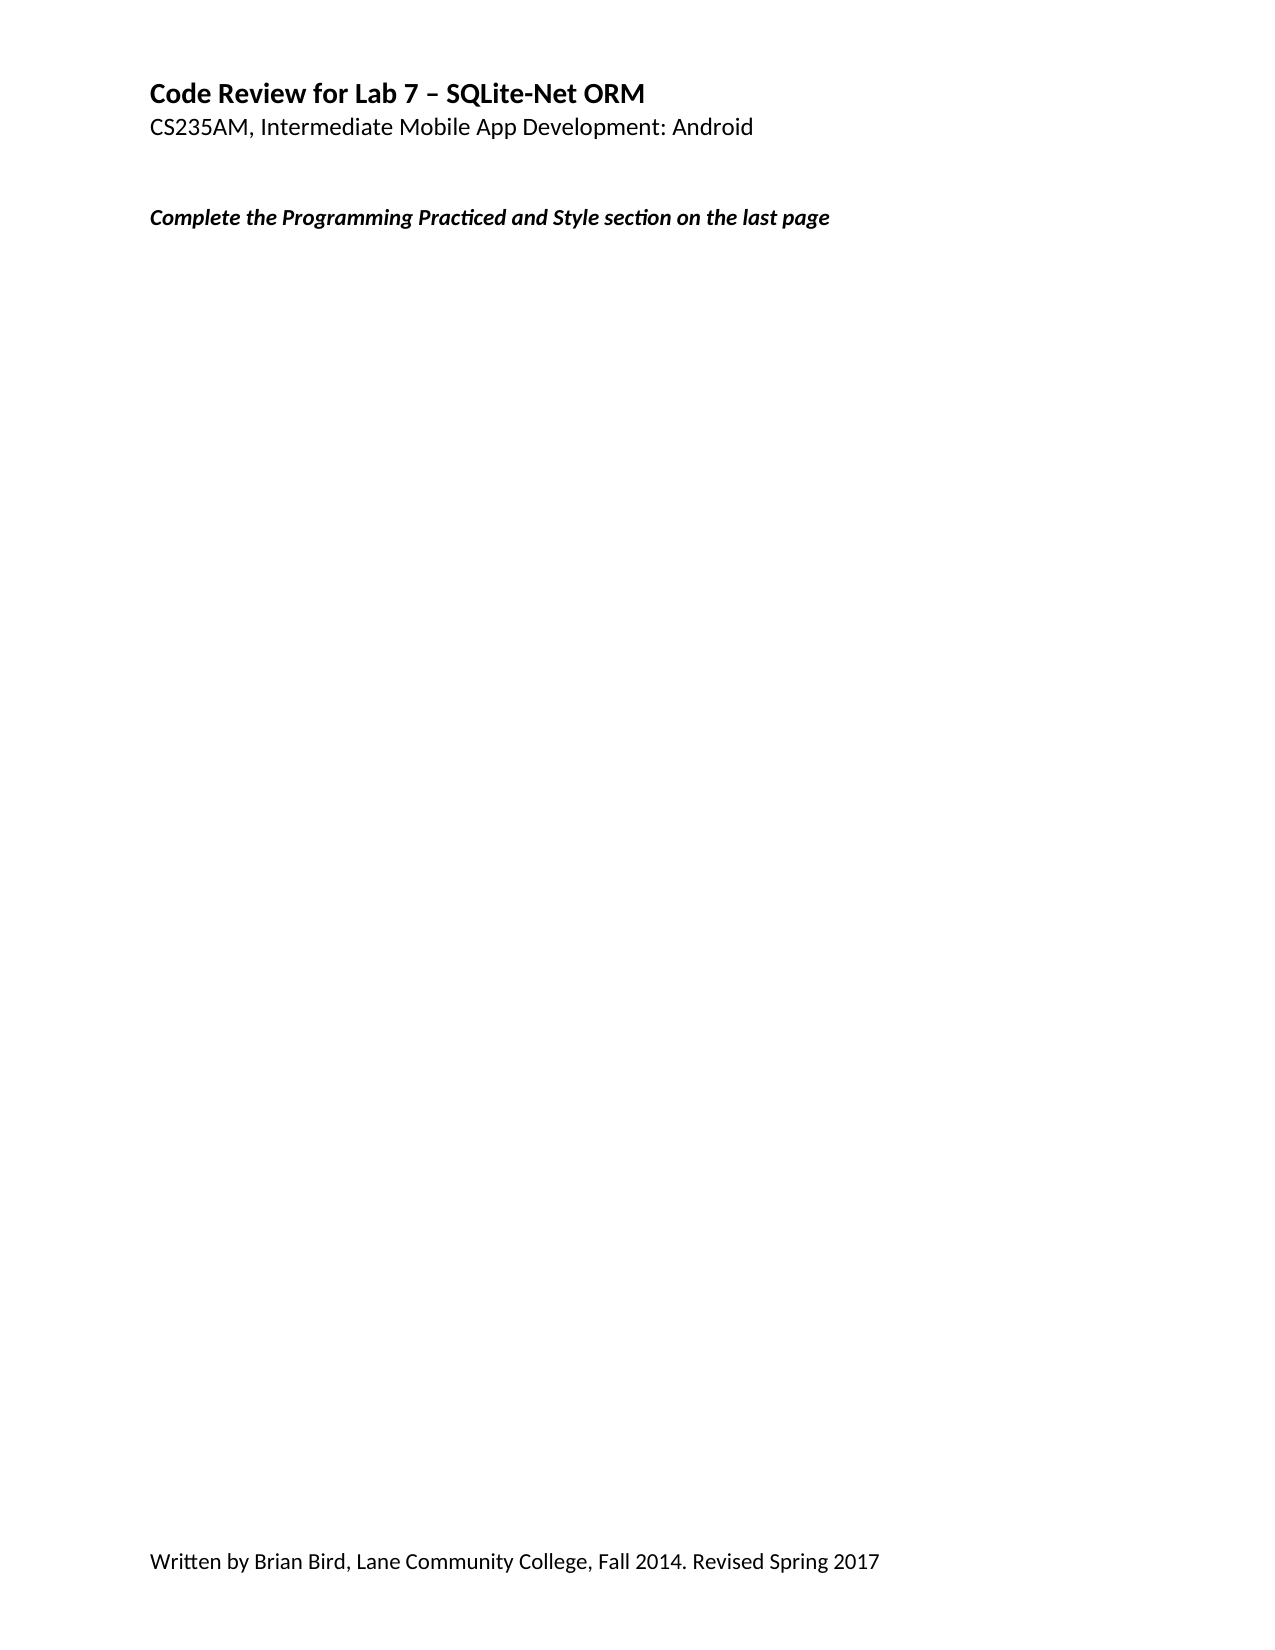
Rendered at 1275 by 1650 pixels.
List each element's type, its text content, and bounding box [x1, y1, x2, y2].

text Complete the Programming Practiced and Style section on the last page [150, 203, 1125, 231]
